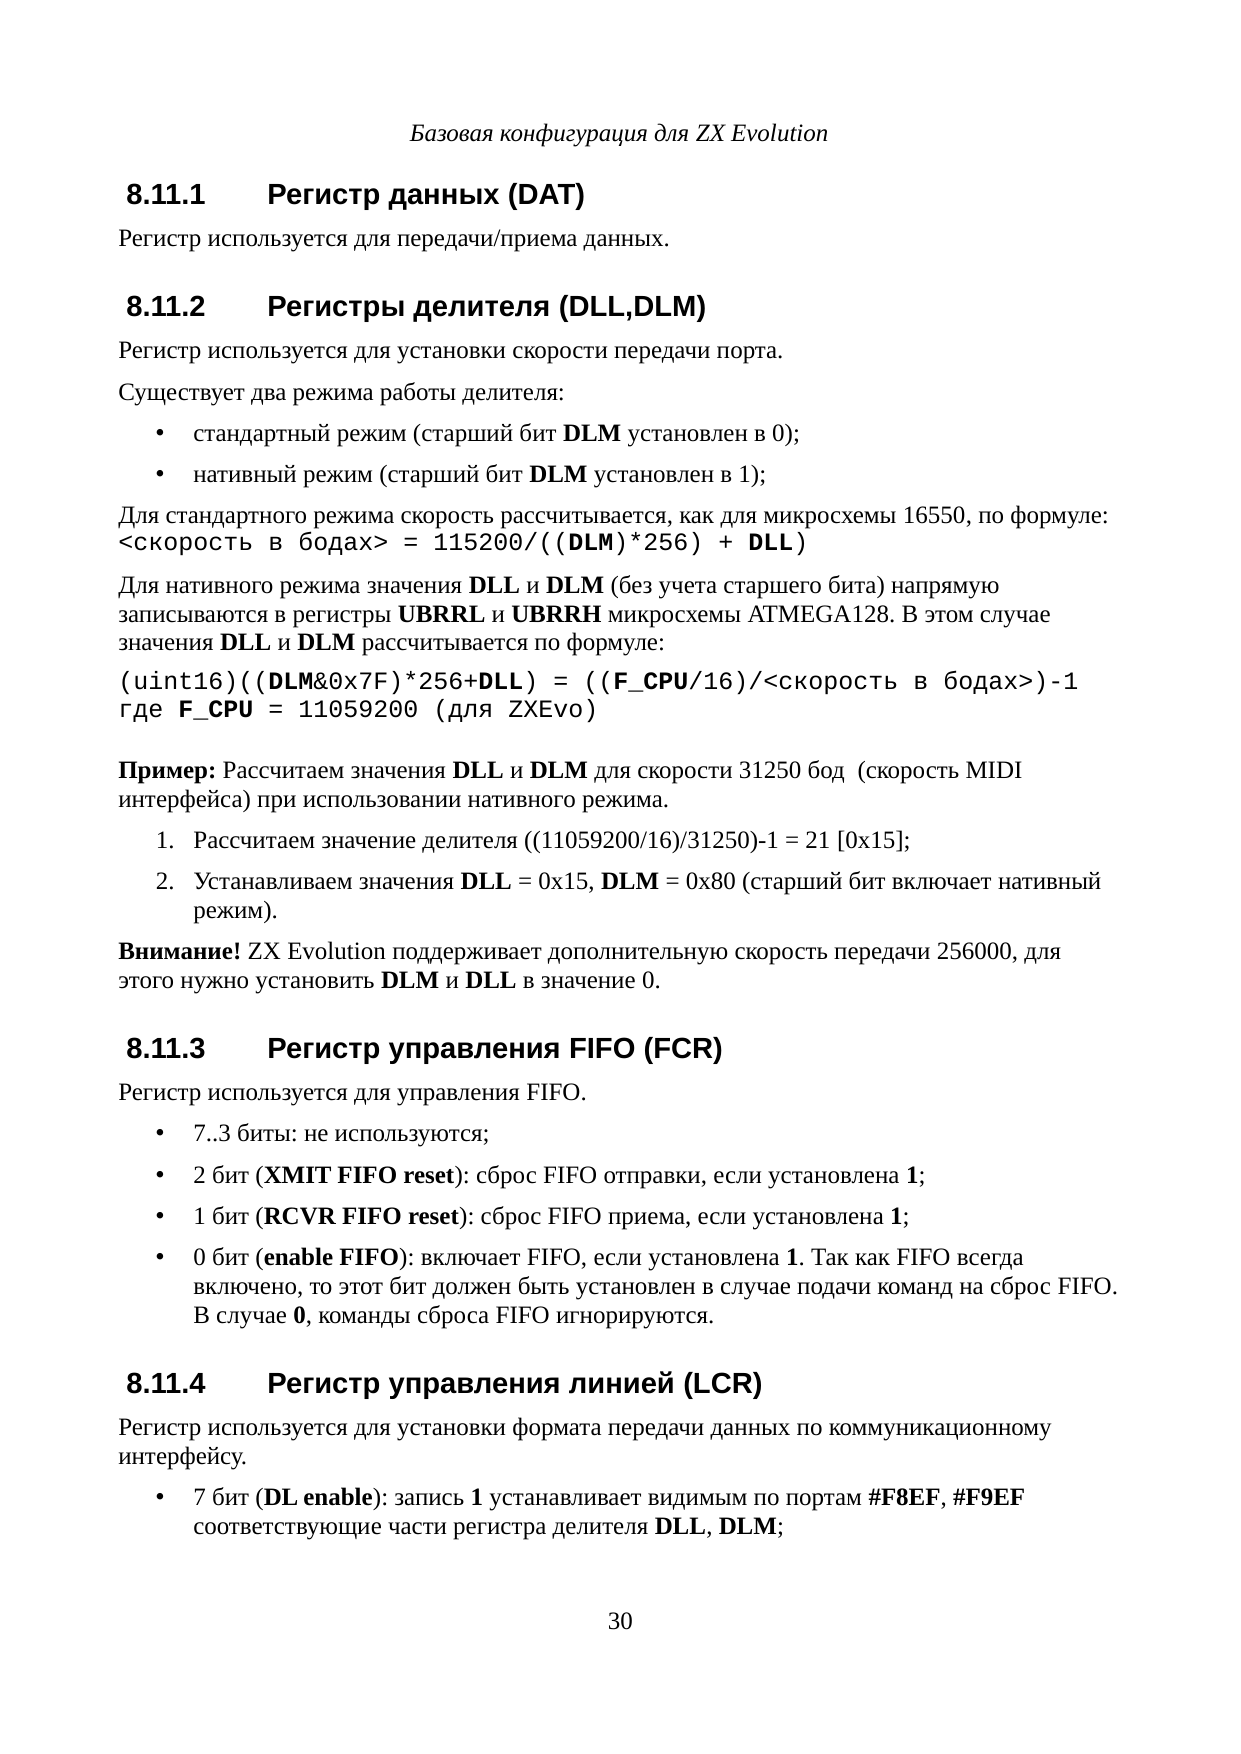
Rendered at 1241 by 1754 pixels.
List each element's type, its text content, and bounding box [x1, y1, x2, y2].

list стандартный режим (старший бит DLM установлен в 0); [156, 418, 1122, 447]
text Регистр используется для управления FIFO. [118, 1077, 1122, 1106]
list нативный режим (старший бит DLM установлен в 1); [156, 459, 1122, 488]
list 2 бит (XMIT FIFO reset): сброс FIFO отправки, если установлена 1; [156, 1160, 1122, 1188]
list 7..3 биты: не используются; [156, 1118, 1122, 1147]
text Регистр используется для передачи/приема данных. [118, 223, 1122, 252]
text Для нативного режима значения DLL и DLM (без учета старшего бита) напрямую записываются в регистры UBRRL и UBRRH микросхемы ATMEGA128. В этом случае значения DLL и DLM рассчитывается по формуле: [118, 570, 1122, 656]
list Устанавливаем значения DLL = 0x15, DLM = 0x80 (старший бит включает нативный режим). [156, 866, 1122, 924]
list (uint16)((DLM&0x7F)*256+DLL) = ((F_CPU/16)/<скорость в бодах>)-1 где F_CPU = 11059200 (для ZXEvo) [118, 669, 1122, 725]
text Пример: Рассчитаем значения DLL и DLM для скорости 31250 бод (скорость MIDI интерфейса) при использовании нативного режима. [118, 755, 1122, 812]
list Рассчитаем значение делителя ((11059200/16)/31250)-1 = 21 [0x15]; [156, 825, 1122, 854]
list 1 бит (RCVR FIFO reset): сброс FIFO приема, если установлена 1; [156, 1201, 1122, 1230]
list 0 бит (enable FIFO): включает FIFO, если установлена 1. Так как FIFO всегда включено, то этот бит должен быть установлен в случае подачи команд на сброс FIFO. В случае 0, команды сброса FIFO игнорируются. [156, 1242, 1122, 1328]
text Регистр используется для установки формата передачи данных по коммуникационному интерфейсу. [118, 1412, 1122, 1469]
text Внимание! ZX Evolution поддерживает дополнительную скорость передачи 256000, для этого нужно установить DLM и DLL в значение 0. [118, 936, 1122, 994]
subtitle Регистр управления линией (LCR) [118, 1366, 1122, 1399]
subtitle Регистры делителя (DLL,DLM) [118, 289, 1122, 323]
text Для стандартного режима скорость рассчитывается, как для микросхемы 16550, по формуле: <скорость в бодах> = 115200/((DLM)*256) + DLL) [118, 500, 1122, 557]
subtitle Регистр данных (DAT) [118, 177, 1122, 211]
text Существует два режима работы делителя: [118, 377, 1122, 405]
subtitle Регистр управления FIFO (FCR) [118, 1031, 1122, 1065]
text Регистр используется для установки скорости передачи порта. [118, 335, 1122, 364]
list 7 бит (DL enable): запись 1 устанавливает видимым по портам #F8EF, #F9EF соответствующие части регистра делителя DLL, DLM; [156, 1482, 1122, 1539]
